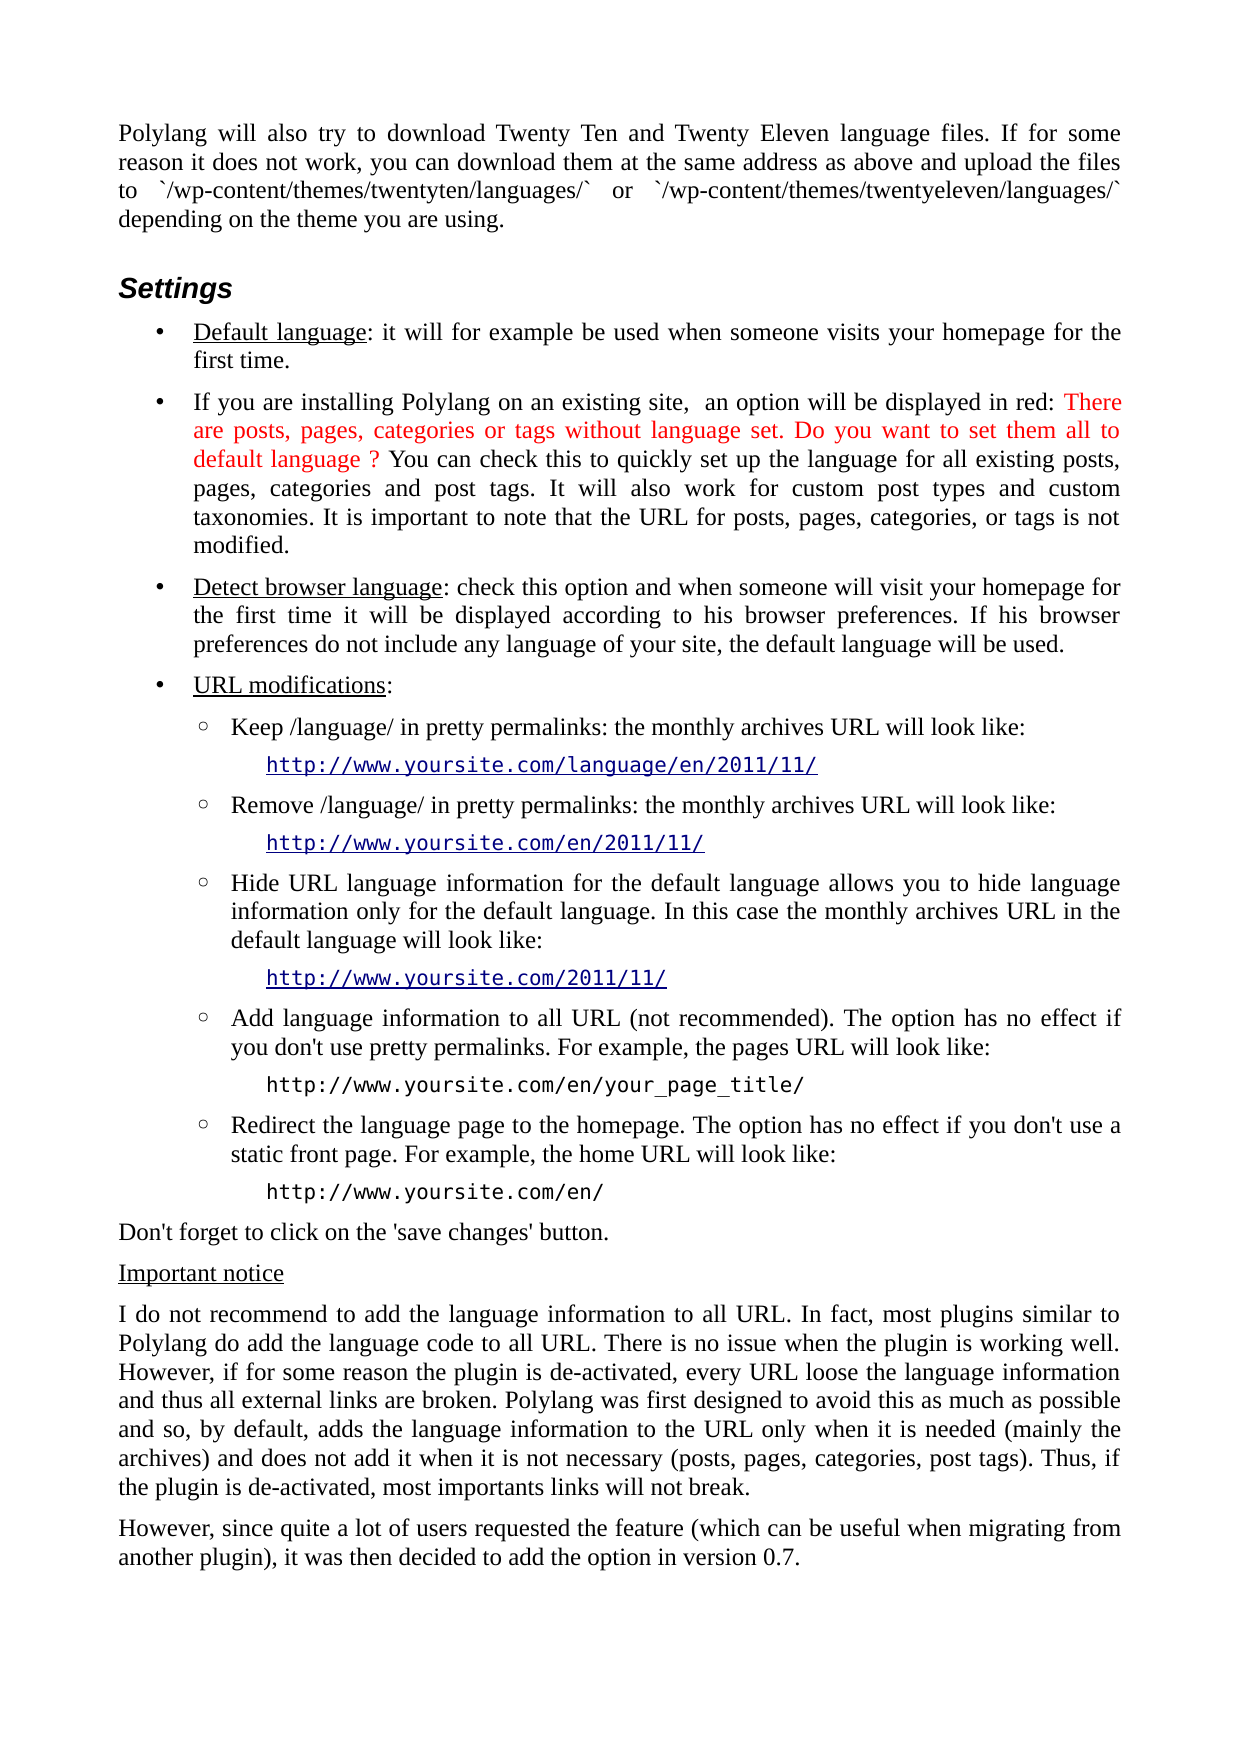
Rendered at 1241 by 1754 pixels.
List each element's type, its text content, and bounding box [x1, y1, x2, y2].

text http://www.yoursite.com/en/2011/11/ [118, 831, 1122, 855]
list Redirect the language page to the homepage. The option has no effect if you don't use a static front page. For example, the home URL will look like: [193, 1110, 1122, 1167]
text Don't forget to click on the 'save changes' button. [118, 1217, 1122, 1246]
subtitle Settings [118, 271, 1122, 304]
text http://www.yoursite.com/en/your_page_title/ [118, 1073, 1122, 1097]
text http://www.yoursite.com/en/ [118, 1180, 1122, 1204]
list URL modifications: [156, 670, 1122, 699]
text Important notice [118, 1258, 1122, 1287]
list Detect browser language: check this option and when someone will visit your homepage for the first time it will be displayed according to his browser preferences. If his browser preferences do not include any language of your site, the default language will be used. [156, 572, 1122, 658]
list If you are installing Polylang on an existing site, an option will be displayed in red: There are posts, pages, categories or tags without language set. Do you want to set them all to default language ? You can check this to quickly set up the language for all existing posts, pages, categories and post tags. It will also work for custom post types and custom taxonomies. It is important to note that the URL for posts, pages, categories, or tags is not modified. [156, 387, 1122, 559]
text However, since quite a lot of users requested the feature (which can be useful when migrating from another plugin), it was then decided to add the option in version 0.7. [118, 1513, 1122, 1571]
list Keep /language/ in pretty permalinks: the monthly archives URL will look like: [193, 712, 1122, 740]
list Hide URL language information for the default language allows you to hide language information only for the default language. In this case the monthly archives URL in the default language will look like: [193, 868, 1122, 954]
list Remove /language/ in pretty permalinks: the monthly archives URL will look like: [193, 790, 1122, 818]
text http://www.yoursite.com/2011/11/ [118, 966, 1122, 991]
text http://www.yoursite.com/language/en/2011/11/ [118, 753, 1122, 777]
list Default language: it will for example be used when someone visits your homepage for the first time. [156, 317, 1122, 374]
list Add language information to all URL (not recommended). The option has no effect if you don't use pretty permalinks. For example, the pages URL will look like: [193, 1003, 1122, 1061]
text Polylang will also try to download Twenty Ten and Twenty Eleven language files. If for some reason it does not work, you can download them at the same address as above and upload the files to `/wp-content/themes/twentyten/languages/` or `/wp-content/themes/twentyeleven/languages/` depending on the theme you are using. [118, 118, 1122, 233]
text I do not recommend to add the language information to all URL. In fact, most plugins similar to Polylang do add the language code to all URL. There is no issue when the plugin is working well. However, if for some reason the plugin is de-activated, every URL loose the language information and thus all external links are broken. Polylang was first designed to avoid this as much as possible and so, by default, adds the language information to the URL only when it is needed (mainly the archives) and does not add it when it is not necessary (posts, pages, categories, post tags). Thus, if the plugin is de-activated, most importants links will not break. [118, 1299, 1122, 1501]
